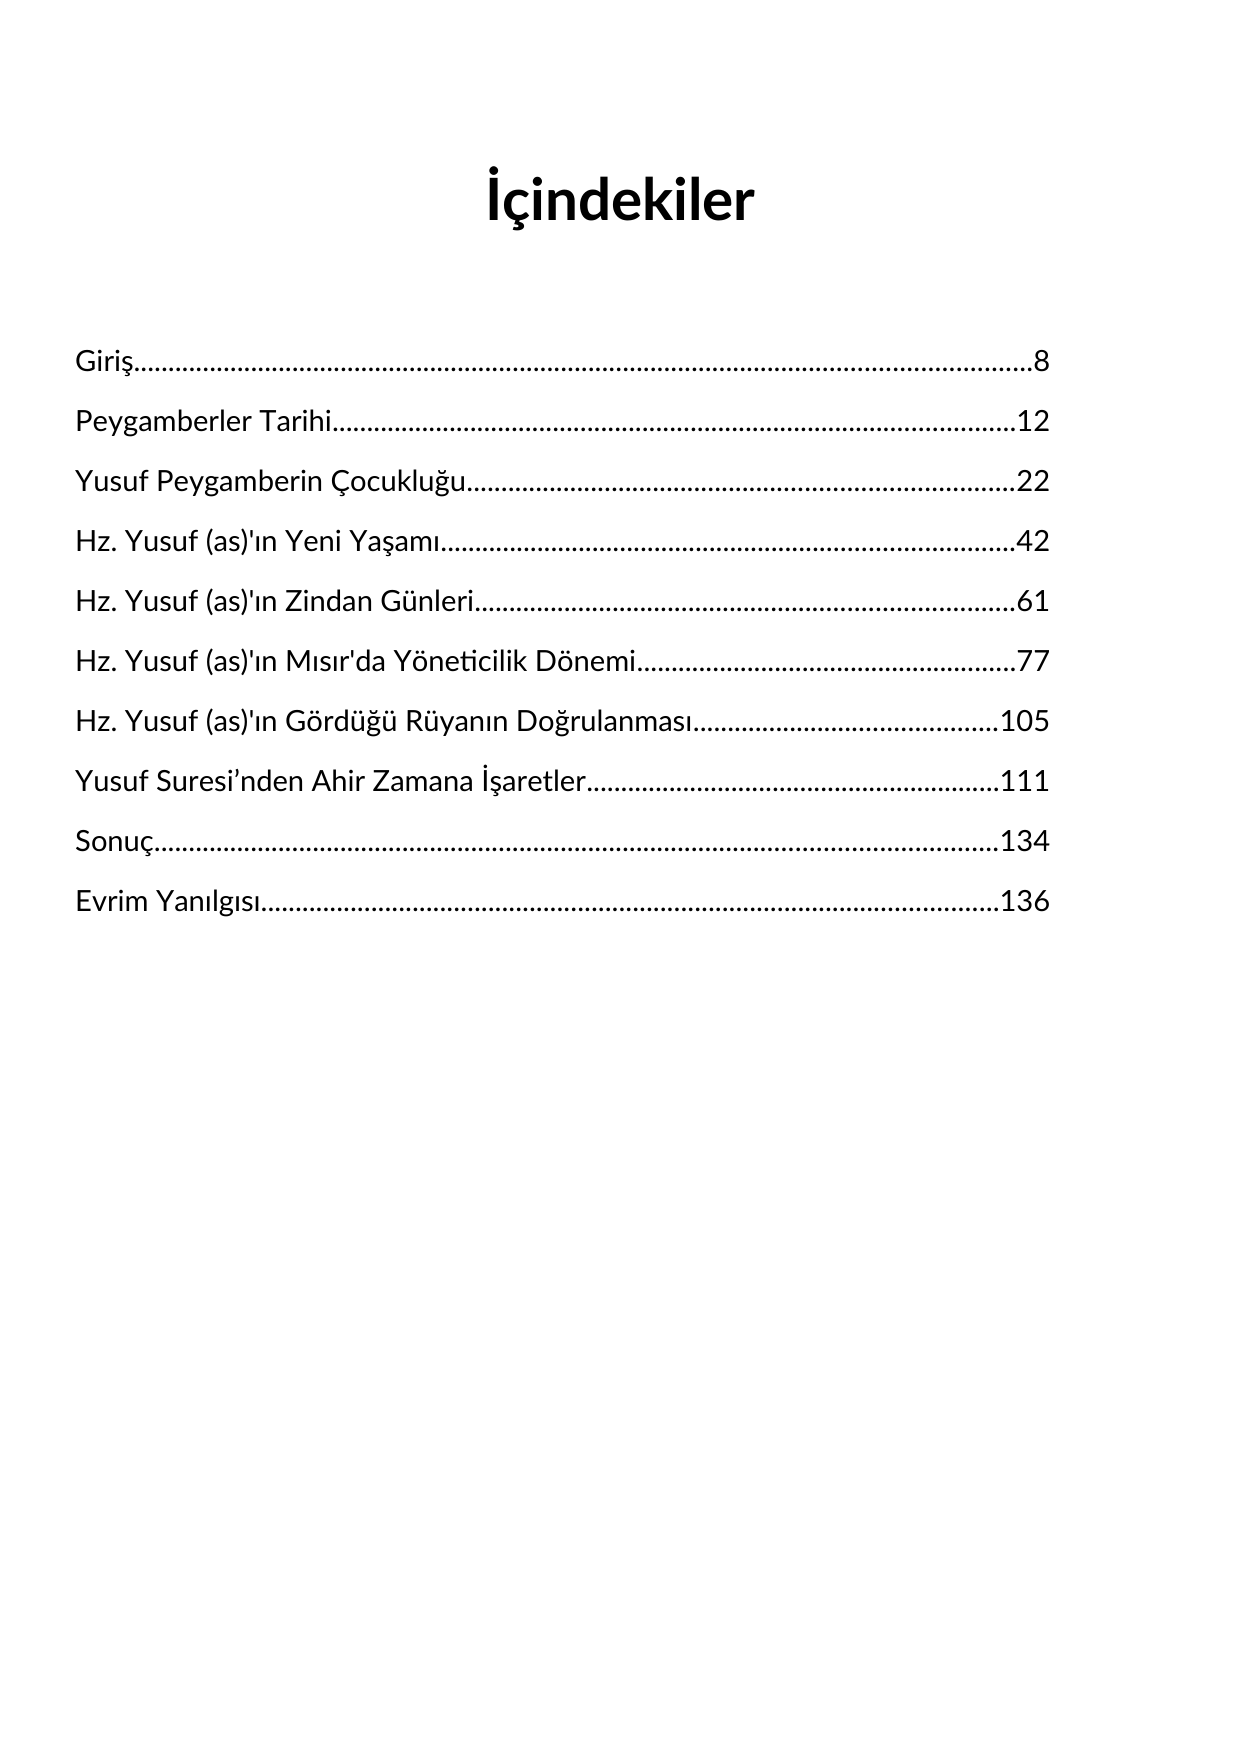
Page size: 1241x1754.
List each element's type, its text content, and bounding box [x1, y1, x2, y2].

subtitle Sonuç 134 [75, 823, 1165, 858]
subtitle Hz. Yusuf (as)'ın Yeni Yaşamı 42 [75, 523, 1165, 558]
subtitle Evrim Yanılgısı 136 [75, 883, 1165, 918]
subtitle Hz. Yusuf (as)'ın Zindan Günleri 61 [75, 583, 1165, 618]
subtitle Yusuf Peygamberin Çocukluğu 22 [75, 463, 1165, 498]
subtitle Hz. Yusuf (as)'ın Mısır'da Yöneticilik Dönemi 77 [75, 643, 1165, 678]
subtitle İçindekiler [75, 162, 1165, 232]
subtitle Giriş 8 [75, 343, 1165, 378]
subtitle Peygamberler Tarihi 12 [75, 403, 1165, 438]
subtitle Yusuf Suresi’nden Ahir Zamana İşaretler 111 [75, 763, 1165, 798]
subtitle Hz. Yusuf (as)'ın Gördüğü Rüyanın Doğrulanması 105 [75, 703, 1165, 738]
